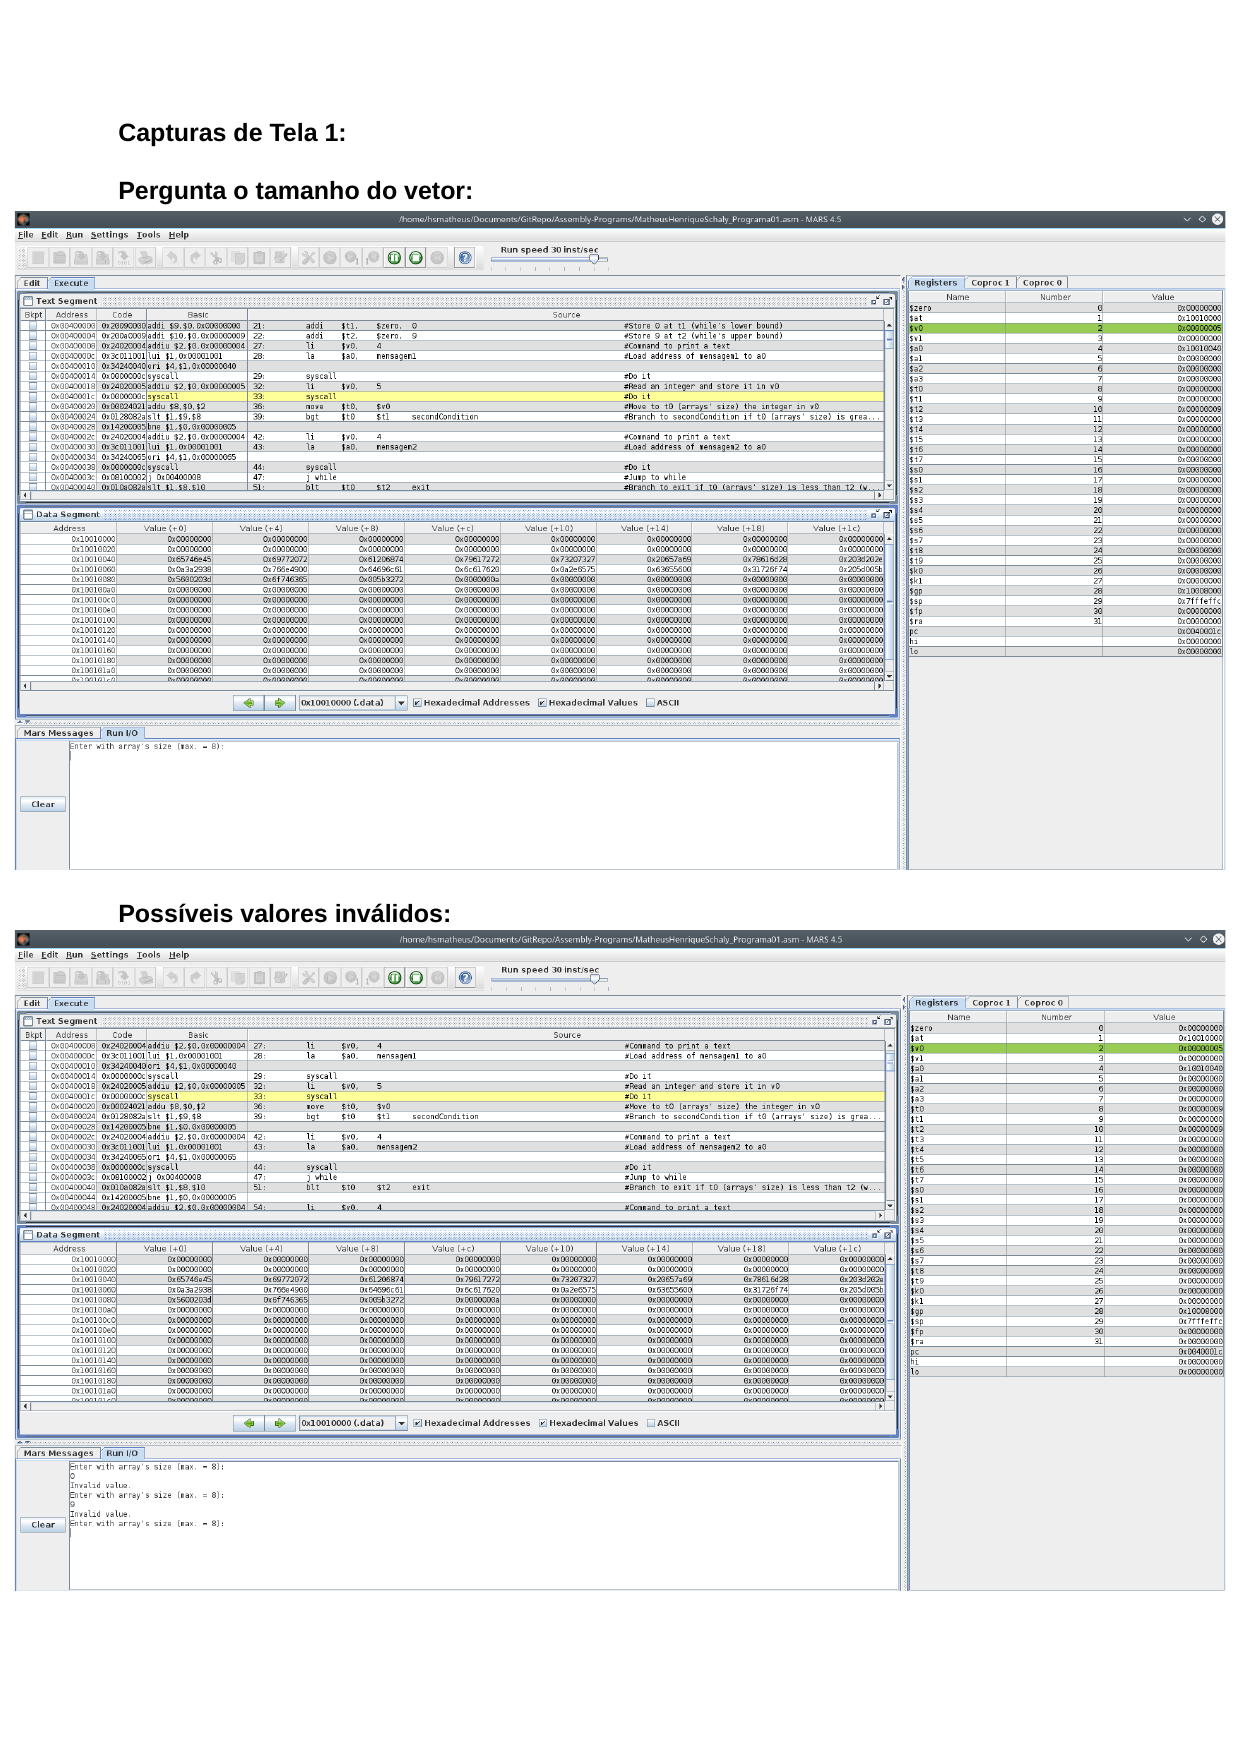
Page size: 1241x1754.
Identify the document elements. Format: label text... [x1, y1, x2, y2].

text Pergunta o tamanho do vetor: [118, 176, 1122, 204]
picture [14, 930, 1226, 1591]
text Possíveis valores inválidos: [118, 898, 1122, 927]
picture [14, 211, 1226, 870]
text Capturas de Tela 1: [118, 118, 1122, 147]
